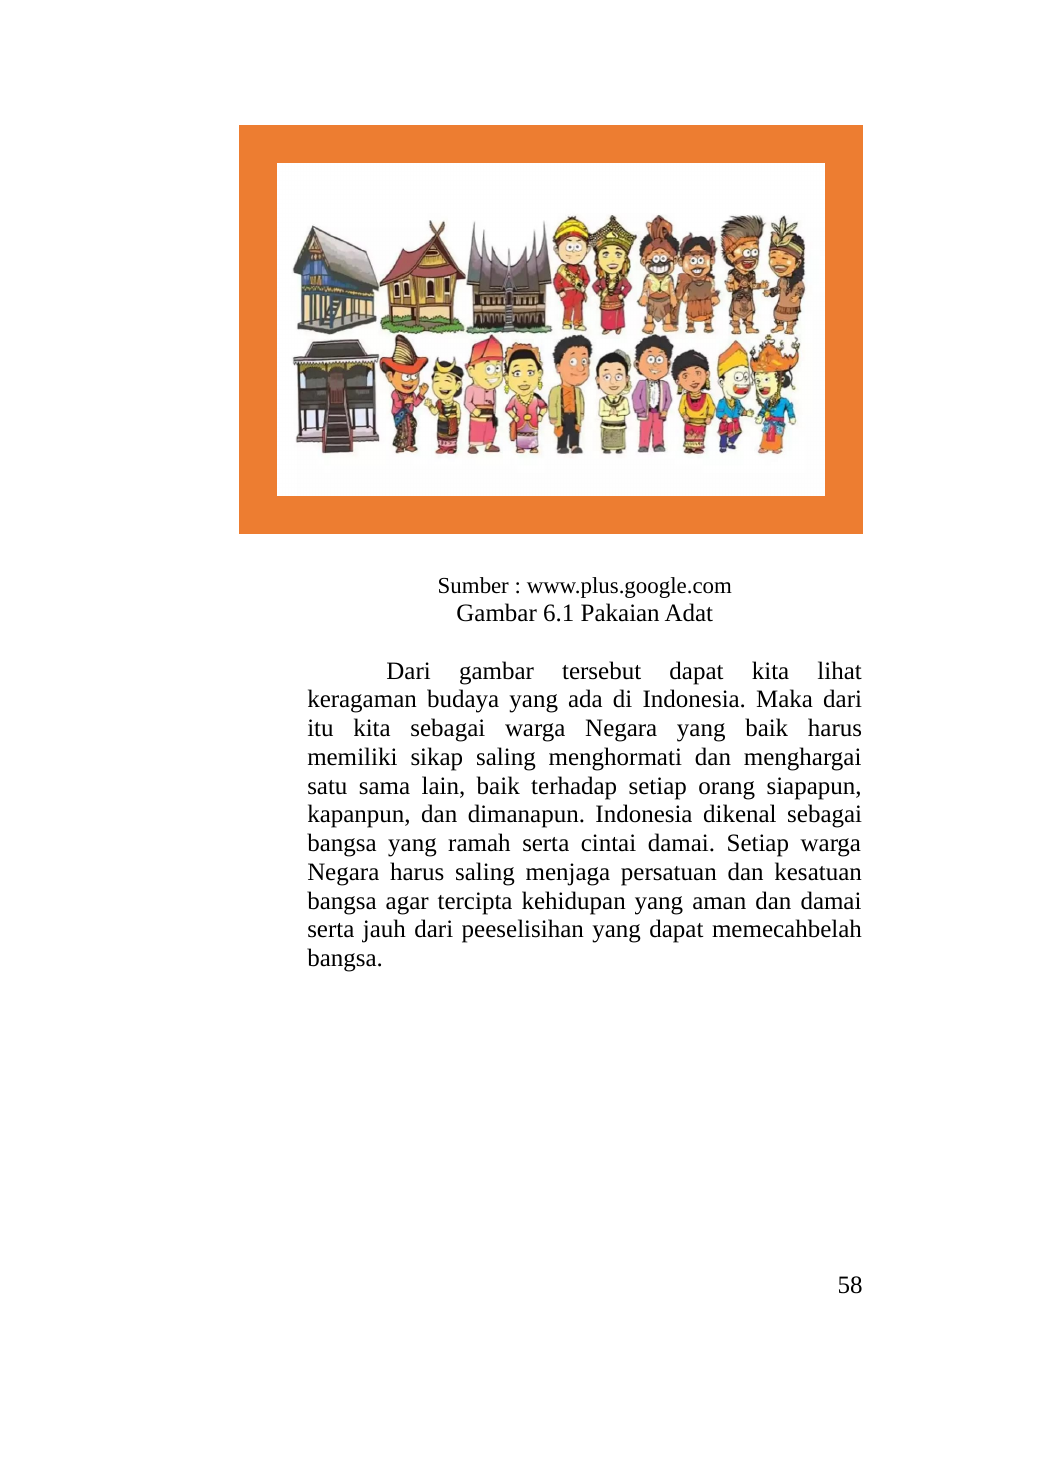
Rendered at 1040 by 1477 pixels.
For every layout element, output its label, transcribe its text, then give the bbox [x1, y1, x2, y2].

text Gambar 6.1 Pakaian Adat [307, 598, 862, 627]
picture [277, 163, 825, 496]
text Dari gambar tersebut dapat kita lihat keragaman budaya yang ada di Indonesia. Maka dari itu kita sebagai warga Negara yang baik harus memiliki sikap saling menghormati dan menghargai satu sama lain, baik terhadap setiap orang siapapun, kapanpun, dan dimanapun. Indonesia dikenal sebagai bangsa yang ramah serta cintai damai. Setiap warga Negara harus saling menjaga persatuan dan kesatuan bangsa agar tercipta kehidupan yang aman dan damai serta jauh dari peeselisihan yang dapat memecahbelah bangsa. [307, 656, 862, 972]
text Kalian bisa amati gambar 6.1 dibawah ini. [307, 59, 862, 88]
text Sumber : www.plus.google.com [307, 534, 862, 598]
text [307, 88, 862, 125]
